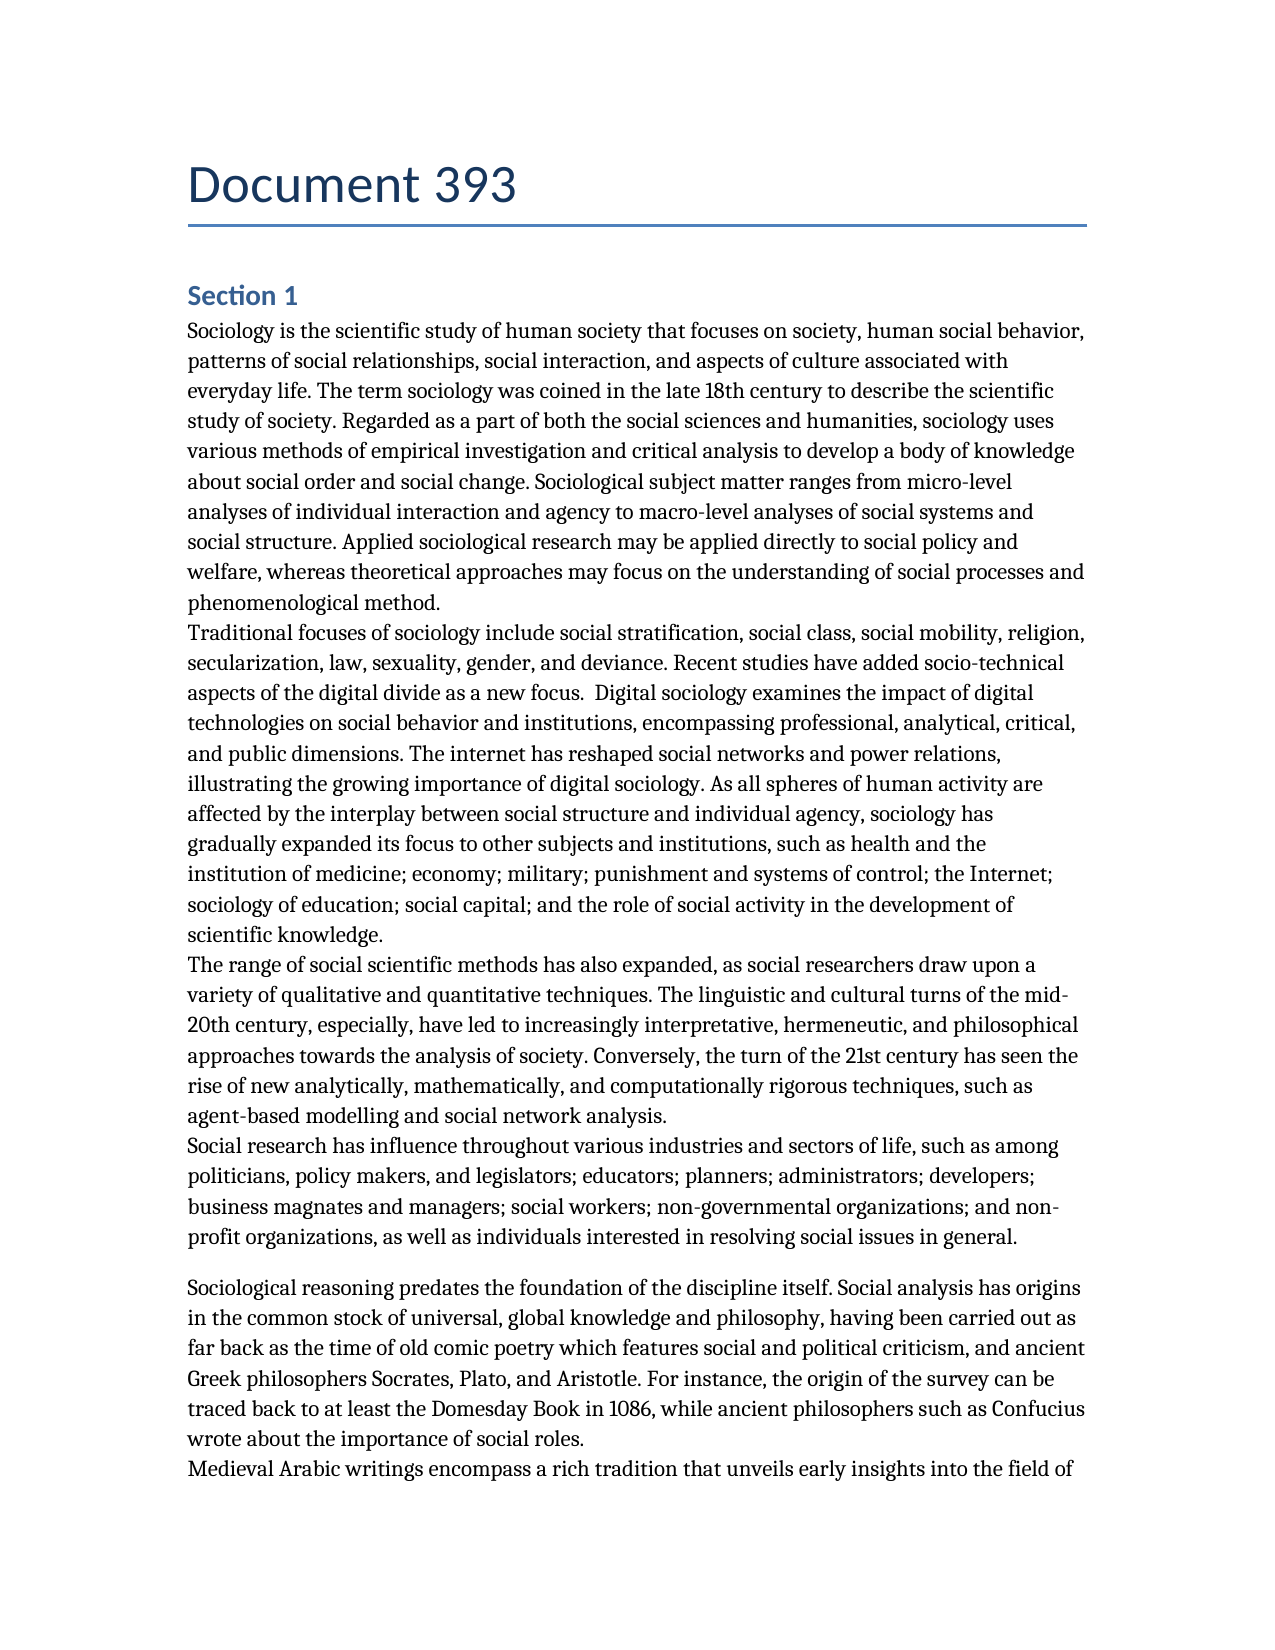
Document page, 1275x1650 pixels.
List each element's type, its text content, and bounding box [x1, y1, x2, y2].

text Sociological reasoning predates the foundation of the discipline itself. Social analysis has origins in the common stock of universal, global knowledge and philosophy, having been carried out as far back as the time of old comic poetry which features social and political criticism, and ancient Greek philosophers Socrates, Plato, and Aristotle. For instance, the origin of the survey can be traced back to at least the Domesday Book in 1086, while ancient philosophers such as Confucius wrote about the importance of social roles. Medieval Arabic writings encompass a rich tradition that unveils early insights into the field of [187, 1275, 1087, 1482]
text Sociology is the scientific study of human society that focuses on society, human social behavior, patterns of social relationships, social interaction, and aspects of culture associated with everyday life. The term sociology was coined in the late 18th century to describe the scientific study of society. Regarded as a part of both the social sciences and humanities, sociology uses various methods of empirical investigation and critical analysis to develop a body of knowledge about social order and social change. Sociological subject matter ranges from micro-level analyses of individual interaction and agency to macro-level analyses of social systems and social structure. Applied sociological research may be applied directly to social policy and welfare, whereas theoretical approaches may focus on the understanding of social processes and phenomenological method. Traditional focuses of sociology include social stratification, social class, social mobility, religion, secularization, law, sexuality, gender, and deviance. Recent studies have added socio-technical aspects of the digital divide as a new focus. Digital sociology examines the impact of digital technologies on social behavior and institutions, encompassing professional, analytical, critical, and public dimensions. The internet has reshaped social networks and power relations, illustrating the growing importance of digital sociology. As all spheres of human activity are affected by the interplay between social structure and individual agency, sociology has gradually expanded its focus to other subjects and institutions, such as health and the institution of medicine; economy; military; punishment and systems of control; the Internet; sociology of education; social capital; and the role of social activity in the development of scientific knowledge. The range of social scientific methods has also expanded, as social researchers draw upon a variety of qualitative and quantitative techniques. The linguistic and cultural turns of the mid-20th century, especially, have led to increasingly interpretative, hermeneutic, and philosophical approaches towards the analysis of society. Conversely, the turn of the 21st century has seen the rise of new analytically, mathematically, and computationally rigorous techniques, such as agent-based modelling and social network analysis. Social research has influence throughout various industries and sectors of life, such as among politicians, policy makers, and legislators; educators; planners; administrators; developers; business magnates and managers; social workers; non-governmental organizations; and non-profit organizations, as well as individuals interested in resolving social issues in general. [187, 317, 1087, 1250]
subtitle Section 1 [187, 277, 1087, 312]
title Document 393 [187, 150, 1087, 227]
